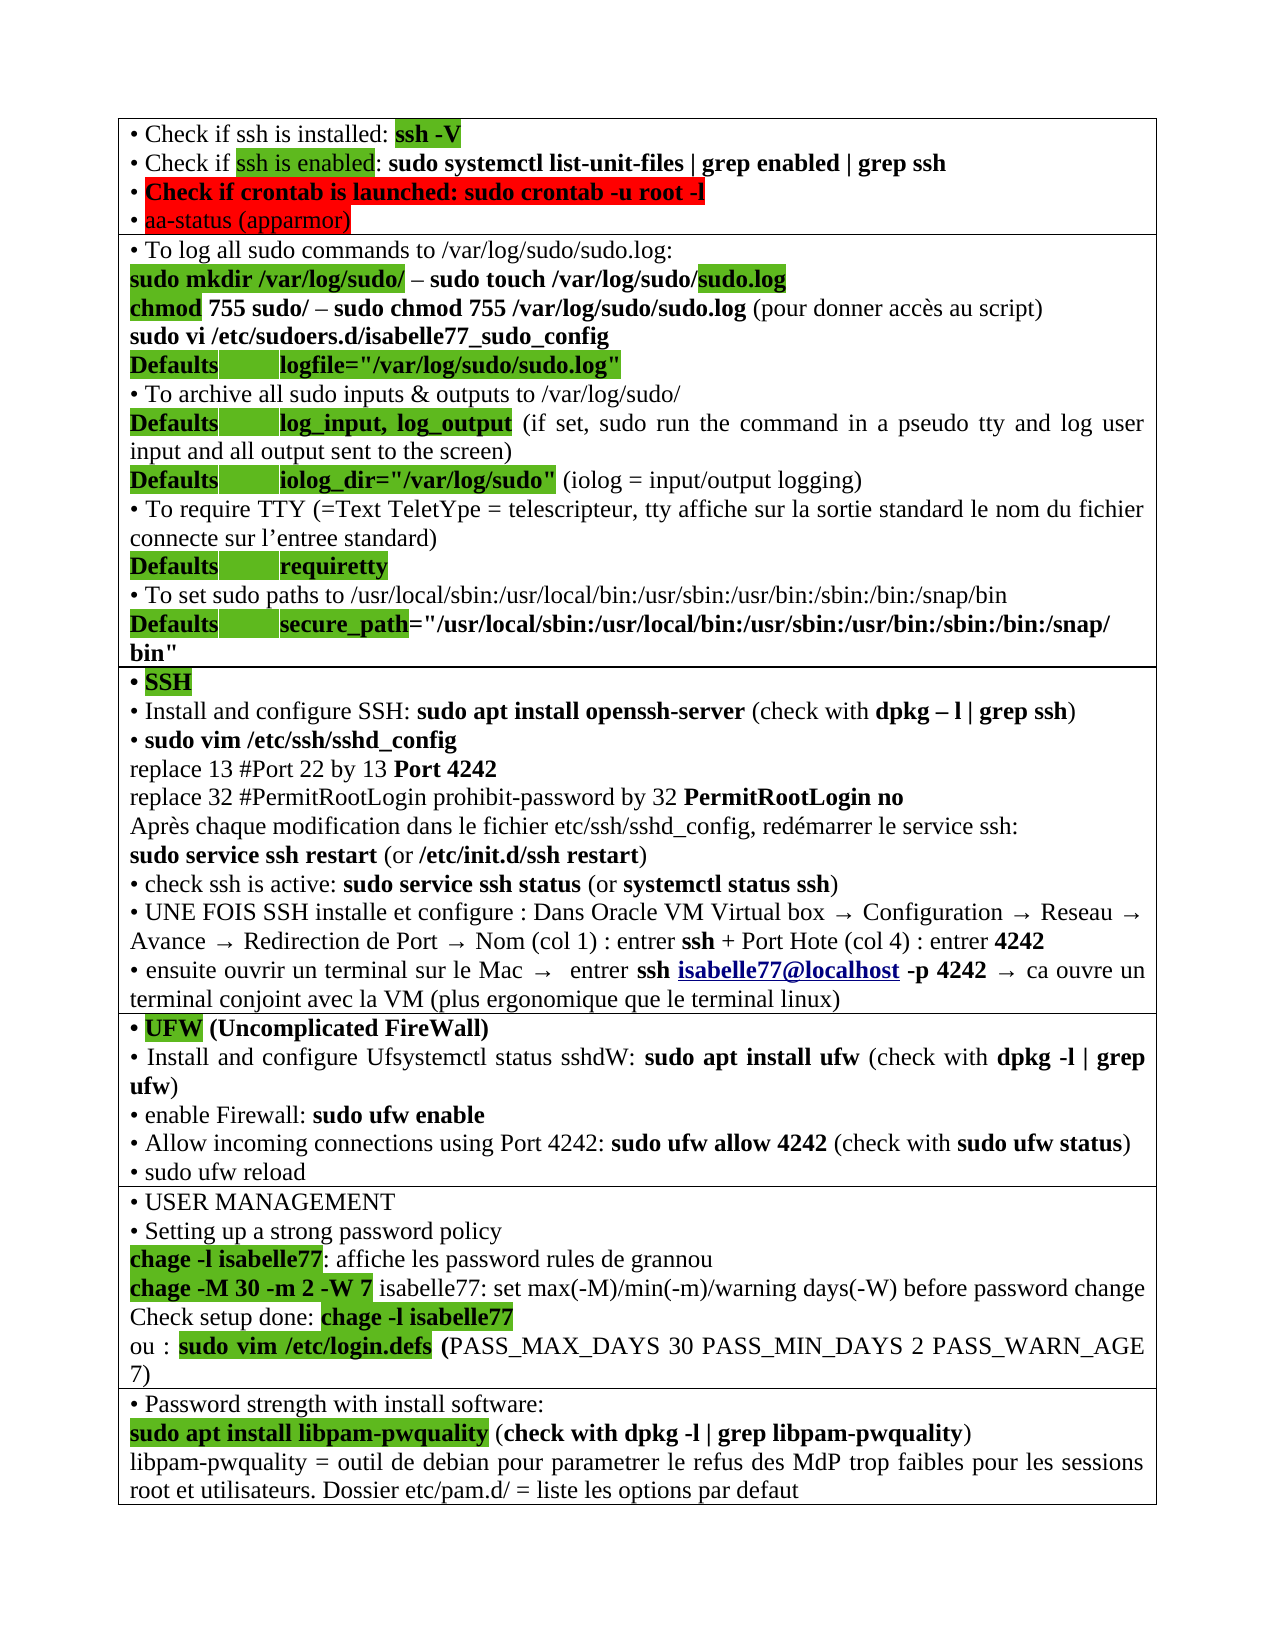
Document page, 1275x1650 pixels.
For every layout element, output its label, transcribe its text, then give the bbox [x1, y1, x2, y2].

table_cell • UFW (Uncomplicated FireWall) • Install and configure Ufsystemctl status sshdW: sudo apt install ufw (check with dpkg -l | grep ufw) • enable Firewall: sudo ufw enable • Allow incoming connections using Port 4242: sudo ufw allow 4242 (check with sudo ufw status) • sudo ufw reload [119, 1014, 1156, 1186]
table_cell • SSH • Install and configure SSH: sudo apt install openssh-server (check with dpkg – l | grep ssh) • sudo vim /etc/ssh/sshd_config replace 13 #Port 22 by 13 Port 4242 replace 32 #PermitRootLogin prohibit-password by 32 PermitRootLogin no Après chaque modification dans le fichier etc/ssh/sshd_config, redémarrer le service ssh: sudo service ssh restart (or /etc/init.d/ssh restart) • check ssh is active: sudo service ssh status (or systemctl status ssh) • UNE FOIS SSH installe et configure : Dans Oracle VM Virtual box → Configuration → Reseau → Avance → Redirection de Port → Nom (col 1) : entrer ssh + Port Hote (col 4) : entrer 4242 • ensuite ouvrir un terminal sur le Mac → entrer ssh isabelle77@localhost -p 4242 → ca ouvre un terminal conjoint avec la VM (plus ergonomique que le terminal linux) [119, 668, 1156, 1012]
table_cell • To log all sudo commands to /var/log/sudo/sudo.log: sudo mkdir /var/log/sudo/ – sudo touch /var/log/sudo/sudo.log chmod 755 sudo/ – sudo chmod 755 /var/log/sudo/sudo.log (pour donner accès au script) sudo vi /etc/sudoers.d/isabelle77_sudo_config Defaults logfile="/var/log/sudo/sudo.log" • To archive all sudo inputs & outputs to /var/log/sudo/ Defaults log_input, log_output (if set, sudo run the command in a pseudo tty and log user input and all output sent to the screen) Defaults iolog_dir="/var/log/sudo" (iolog = input/output logging) • To require TTY (=Text TeletYpe = telescripteur, tty affiche sur la sortie standard le nom du fichier connecte sur l’entree standard) Defaults requiretty • To set sudo paths to /usr/local/sbin:/usr/local/bin:/usr/sbin:/usr/bin:/sbin:/bin:/snap/bin Defaults secure_path="/usr/local/sbin:/usr/local/bin:/usr/sbin:/usr/bin:/sbin:/bin:/snap/bin" [119, 235, 1156, 666]
table_cell • USER MANAGEMENT • Setting up a strong password policy chage -l isabelle77: affiche les password rules de grannou chage -M 30 -m 2 -W 7 isabelle77: set max(-M)/min(-m)/warning days(-W) before password change Check setup done: chage -l isabelle77 ou : sudo vim /etc/login.defs (PASS_MAX_DAYS 30 PASS_MIN_DAYS 2 PASS_WARN_AGE 7) [119, 1187, 1156, 1388]
table_cell • Check if ssh is installed: ssh -V • Check if ssh is enabled: sudo systemctl list-unit-files | grep enabled | grep ssh • Check if crontab is launched: sudo crontab -u root -l • aa-status (apparmor) [119, 119, 1156, 234]
table_cell • Password strength with install software: sudo apt install libpam-pwquality (check with dpkg -l | grep libpam-pwquality) libpam-pwquality = outil de debian pour parametrer le refus des MdP trop faibles pour les sessions root et utilisateurs. Dossier etc/pam.d/ = liste les options par defaut [119, 1389, 1156, 1504]
